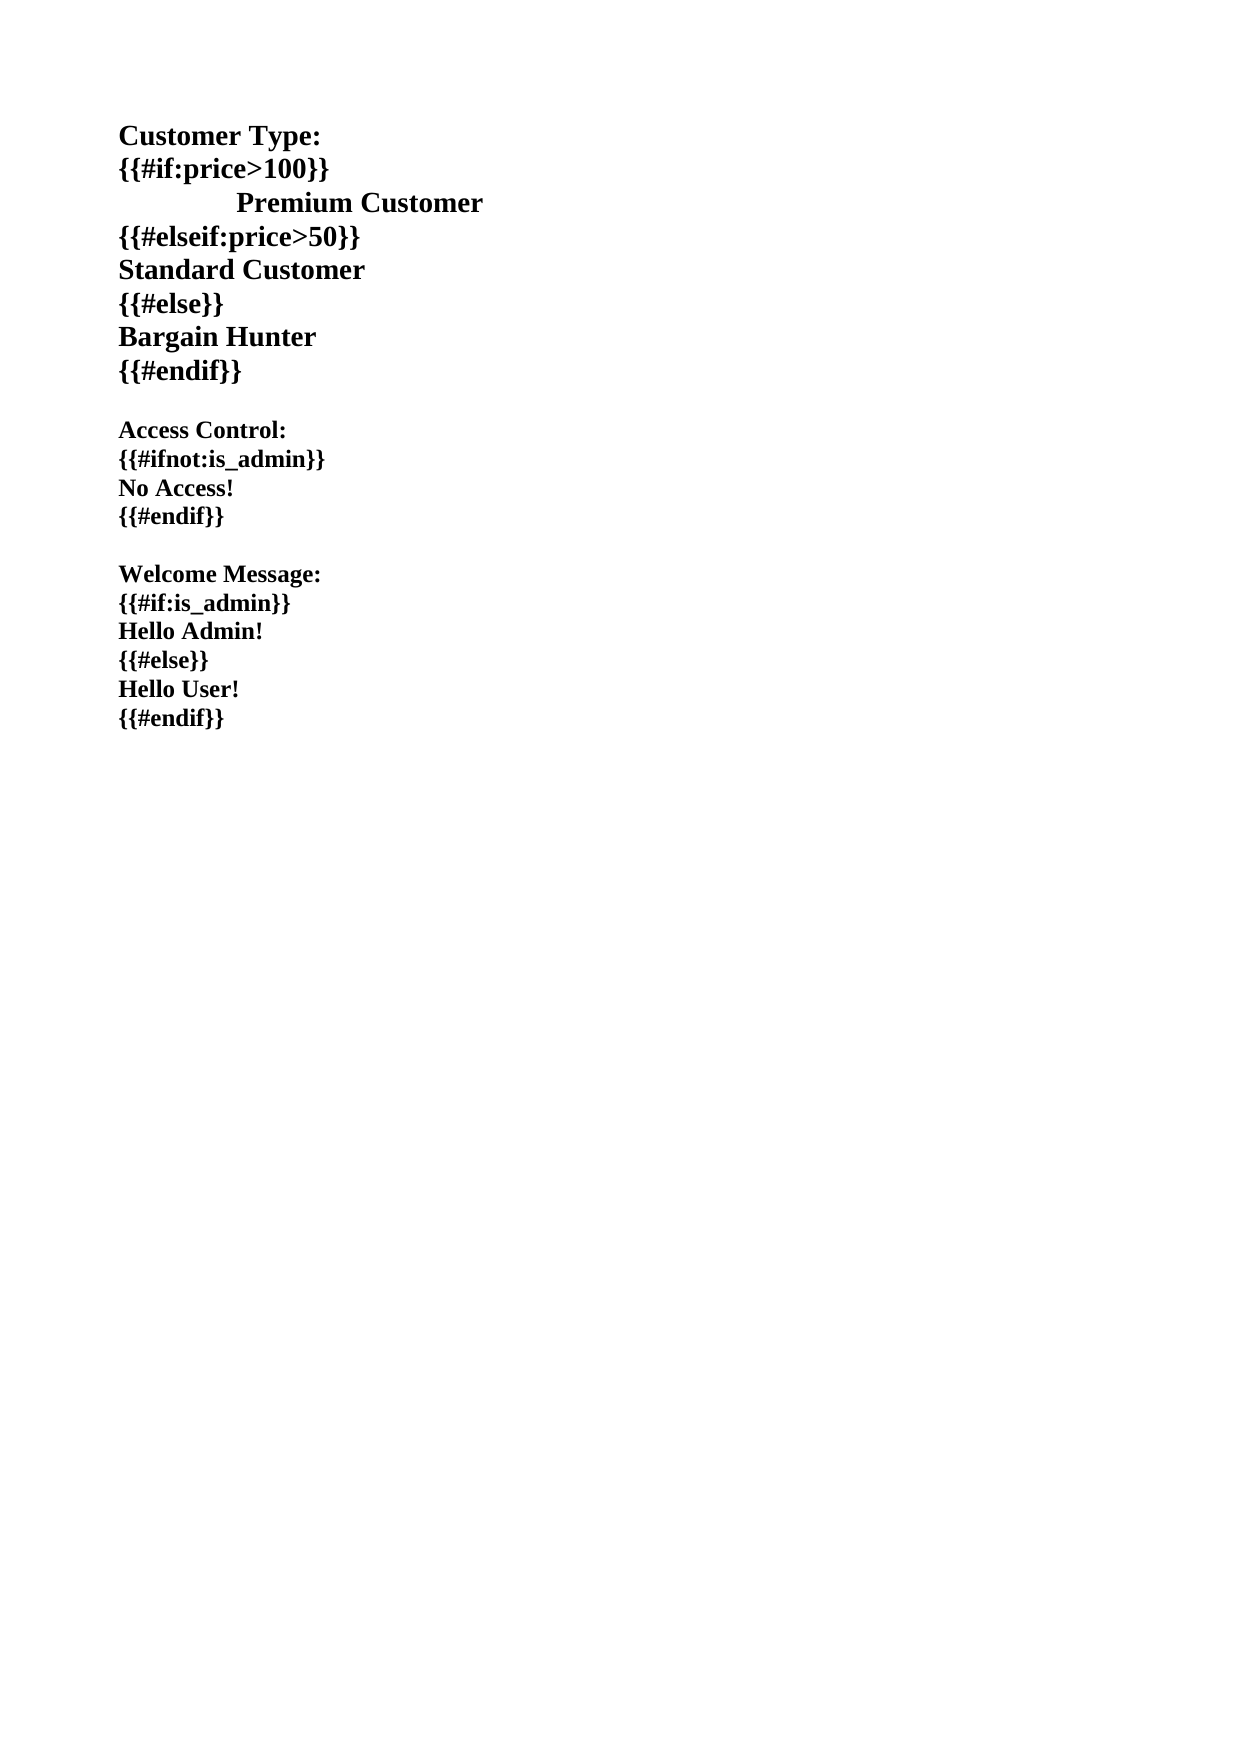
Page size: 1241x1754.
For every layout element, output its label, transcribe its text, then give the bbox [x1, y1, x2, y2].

text {{#else}} [118, 286, 1122, 319]
text Bargain Hunter [118, 319, 1122, 353]
text Access Control: [118, 415, 1122, 444]
text Welcome Message: [118, 559, 1122, 588]
text {{#endif}} [118, 703, 1122, 731]
text Premium Customer [118, 185, 1122, 219]
text {{#elseif:price>50}} [118, 219, 1122, 252]
text Customer Type: [118, 118, 1122, 152]
text {{#ifnot:is_admin}} [118, 444, 1122, 473]
text Hello Admin! [118, 616, 1122, 645]
text {{#if:price>100}} [118, 152, 1122, 185]
text Hello User! [118, 674, 1122, 703]
text Standard Customer [118, 252, 1122, 286]
text {{#else}} [118, 645, 1122, 674]
text {{#endif}} [118, 501, 1122, 530]
text No Access! [118, 473, 1122, 501]
text {{#endif}} [118, 353, 1122, 386]
text {{#if:is_admin}} [118, 588, 1122, 616]
